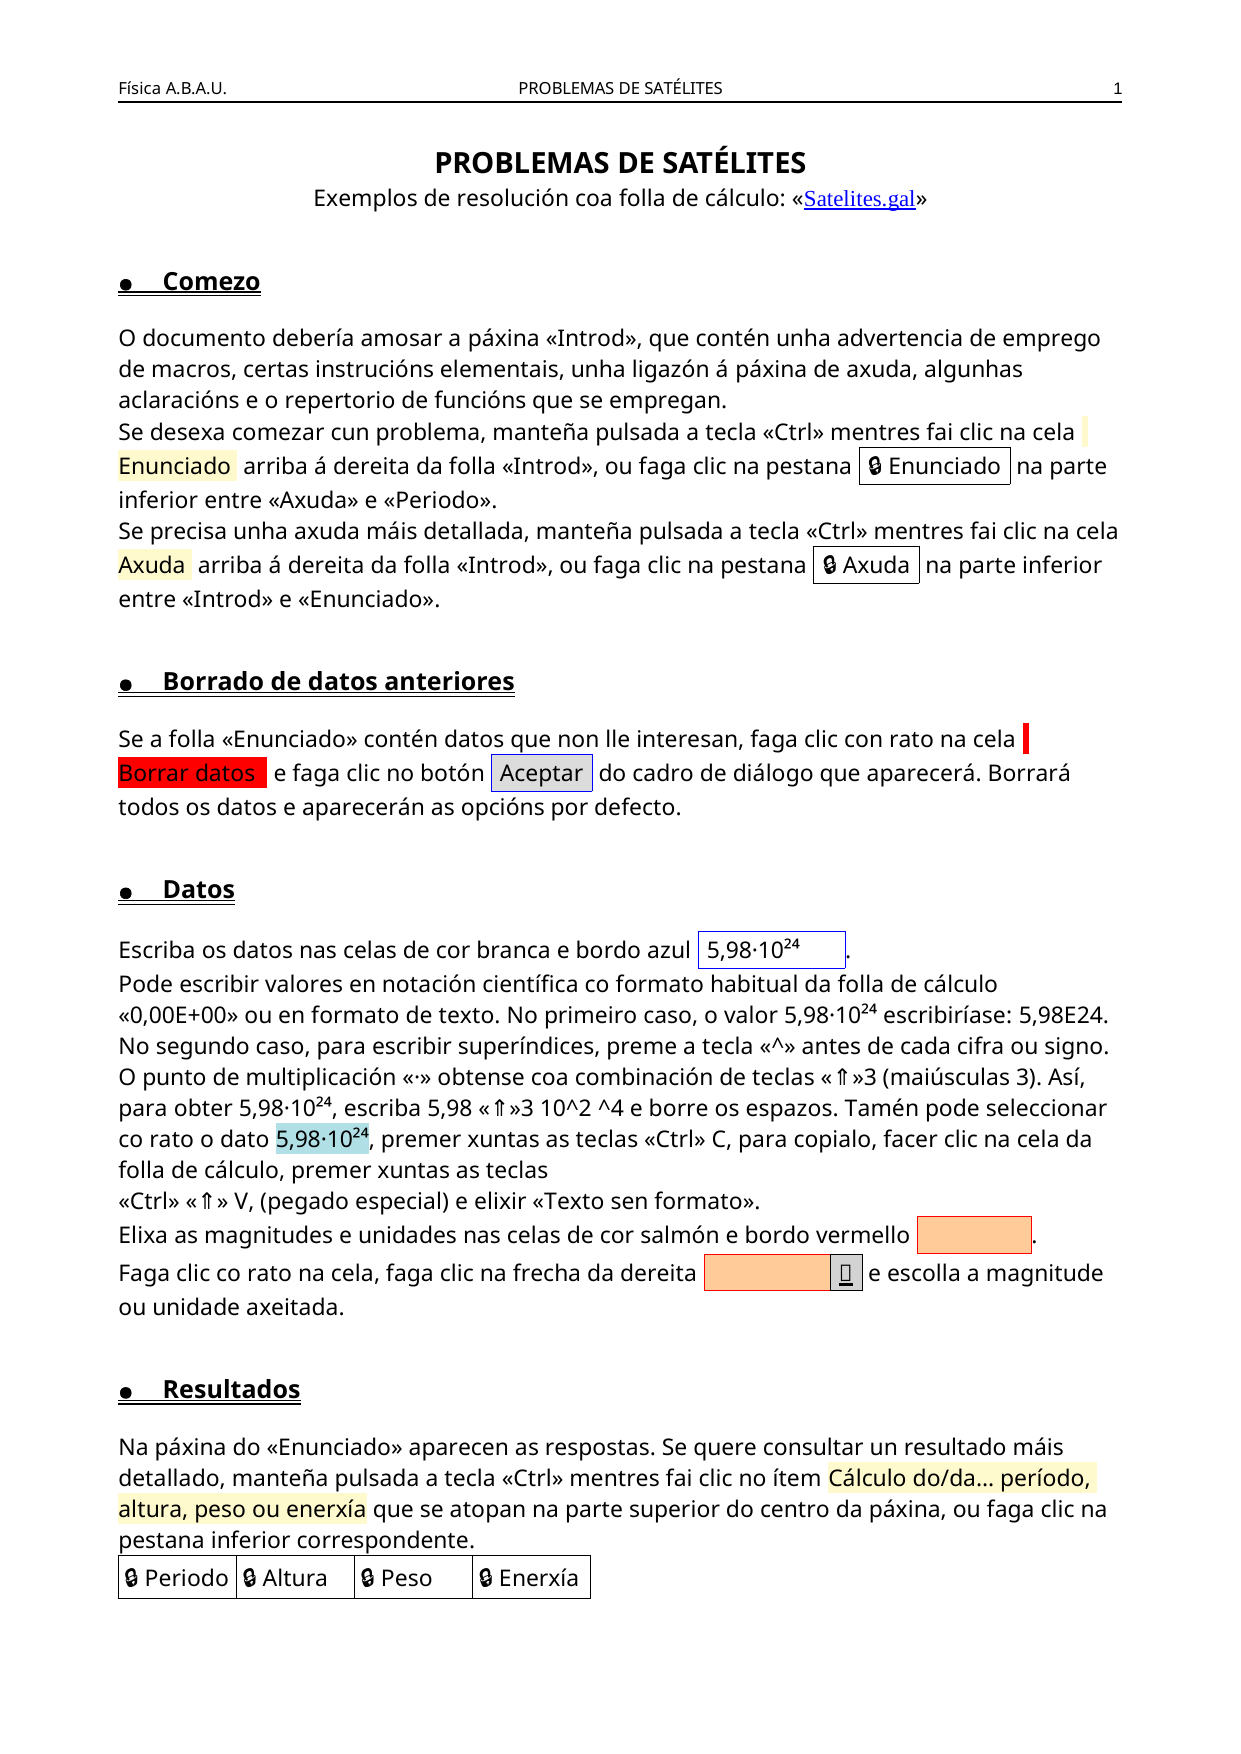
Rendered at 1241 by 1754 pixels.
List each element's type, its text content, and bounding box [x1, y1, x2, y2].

text No segundo caso, para escribir superíndices, preme a tecla «^» antes de cada cifra ou signo. O punto de multiplicación «·» obtense coa combinación de teclas «⇑»3 (maiúsculas 3). Así, para obter 5,98·10²⁴, escriba 5,98 «⇑»3 10^2 ^4 e borre os espazos. Tamén pode seleccionar co rato o dato 5,98·10²⁴, premer xuntas as teclas «Ctrl» C, para copialo, facer clic na cela da folla de cálculo, premer xuntas as teclas «Ctrl» «⇑» V, (pegado especial) e elixir «Texto sen formato». [118, 1030, 1122, 1216]
text . [1032, 1216, 1122, 1253]
text Elixa as magnitudes e unidades nas celas de cor salmón e bordo vermello [118, 1216, 917, 1253]
text Se precisa unha axuda máis detallada, manteña pulsada a tecla «Ctrl» mentres fai clic na cela Axuda arriba á dereita da folla «Introd», ou faga clic na pestana 🔒 Axuda na parte inferior entre «Introd» e «Enunciado». [118, 515, 1122, 614]
subtitle Datos [118, 872, 1122, 906]
text Escriba os datos nas celas de cor branca e bordo azul [118, 931, 698, 968]
subtitle Borrado de datos anteriores [118, 664, 1122, 698]
text 5,98·10²⁴ [699, 932, 845, 968]
table_header 🔒 Peso [355, 1556, 472, 1598]
text [918, 1217, 1031, 1253]
table_header 🔒 Altura [237, 1556, 354, 1598]
text Pode escribir valores en notación científica co formato habitual da folla de cálculo «0,00E+00» ou en formato de texto. No primeiro caso, o valor 5,98·10²⁴ escribiríase: 5,98E24. [118, 968, 1122, 1030]
subtitle Comezo [118, 264, 1122, 298]
table_header 🔒 Enerxía [473, 1556, 590, 1598]
subtitle Resultados [118, 1372, 1122, 1406]
subtitle PROBLEMAS DE SATÉLITES [118, 143, 1122, 182]
text Se a folla «Enunciado» contén datos que non lle interesan, faga clic con rato na cela Borrar datos e faga clic no botón Aceptar do cadro de diálogo que aparecerá. Borrará todos os datos e aparecerán as opcións por defecto. [118, 723, 1122, 822]
table_header 🔒 Periodo [119, 1556, 236, 1598]
text Se desexa comezar cun problema, manteña pulsada a tecla «Ctrl» mentres fai clic na cela Enunciado arriba á dereita da folla «Introd», ou faga clic na pestana 🔒 Enunciado na parte inferior entre «Axuda» e «Periodo». [118, 416, 1122, 515]
text Faga clic co rato na cela, faga clic na frecha da dereita  e escolla a magnitude ou unidade axeitada. [118, 1253, 1122, 1322]
text O documento debería amosar a páxina «Introd», que contén unha advertencia de emprego de macros, certas instrucións elementais, unha ligazón á páxina de axuda, algunhas aclaracións e o repertorio de funcións que se empregan. [118, 322, 1122, 416]
text Na páxina do «Enunciado» aparecen as respostas. Se quere consultar un resultado máis detallado, manteña pulsada a tecla «Ctrl» mentres fai clic no ítem Cálculo do/da… período, altura, peso ou enerxía que se atopan na parte superior do centro da páxina, ou faga clic na pestana inferior correspondente. [118, 1431, 1122, 1555]
text Exemplos de resolución coa folla de cálculo: «Satelites.gal» [118, 182, 1122, 213]
text . [846, 931, 1122, 968]
